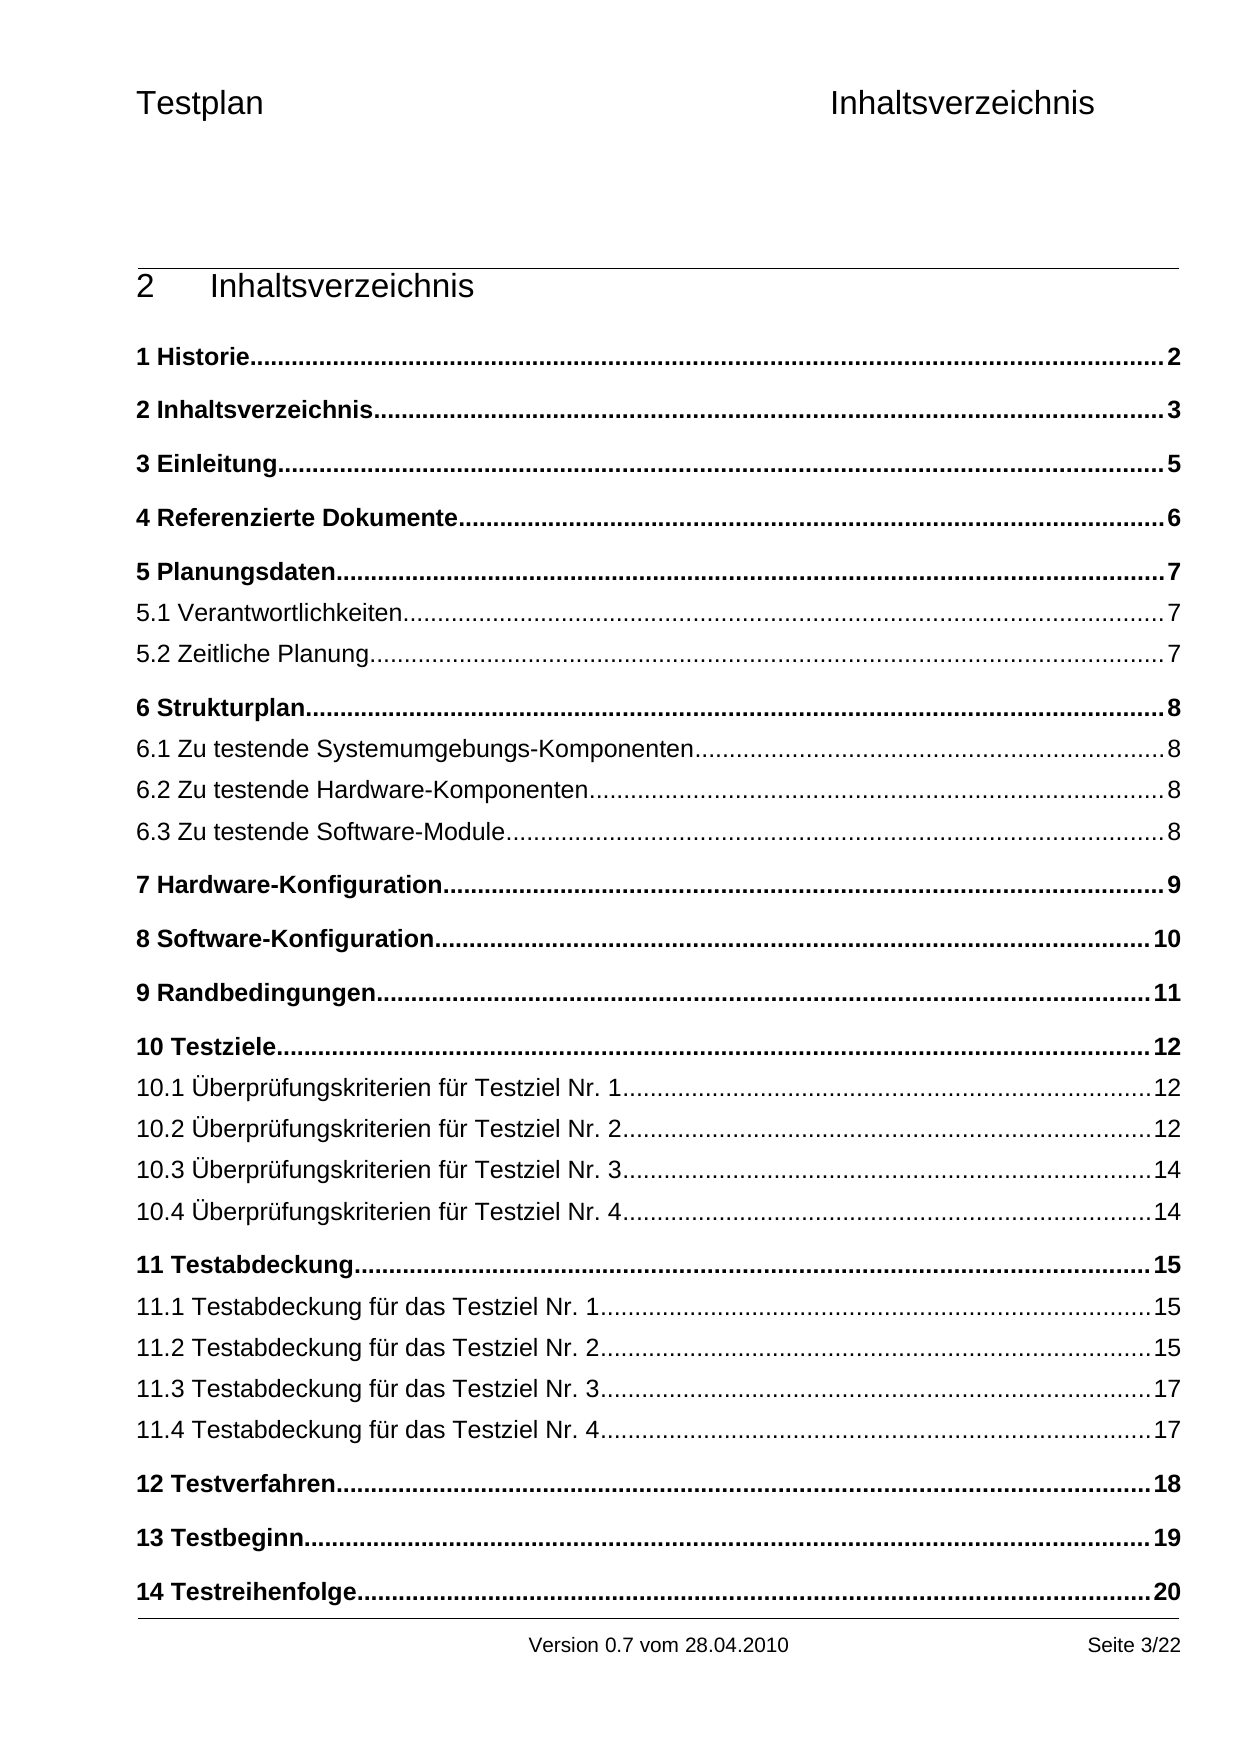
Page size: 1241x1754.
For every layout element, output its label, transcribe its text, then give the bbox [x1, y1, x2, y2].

text 11.4 Testabdeckung für das Testziel Nr. 4 17 [136, 1416, 1181, 1444]
text 6.2 Zu testende Hardware-Komponenten 8 [136, 776, 1181, 804]
text 7 Hardware-Konfiguration 9 [136, 871, 1181, 899]
text 8 Software-Konfiguration 10 [136, 924, 1181, 953]
text 6.1 Zu testende Systemumgebungs-Komponenten 8 [136, 734, 1181, 763]
text 10.1 Überprüfungskriterien für Testziel Nr. 1 12 [136, 1073, 1181, 1102]
text 14 Testreihenfolge 20 [136, 1577, 1181, 1606]
text 10 Testziele 12 [136, 1032, 1181, 1061]
text 12 Testverfahren 18 [136, 1469, 1181, 1498]
text 1 Historie 2 [136, 342, 1181, 371]
text 13 Testbeginn 19 [136, 1523, 1181, 1552]
text 10.3 Überprüfungskriterien für Testziel Nr. 3 14 [136, 1156, 1181, 1184]
text 5.2 Zeitliche Planung 7 [136, 639, 1181, 668]
text 10.2 Überprüfungskriterien für Testziel Nr. 2 12 [136, 1114, 1181, 1143]
text 6.3 Zu testende Software-Module 8 [136, 817, 1181, 846]
text 9 Randbedingungen 11 [136, 978, 1181, 1007]
text 10.4 Überprüfungskriterien für Testziel Nr. 4 14 [136, 1197, 1181, 1226]
text 6 Strukturplan 8 [136, 693, 1181, 722]
text 11.2 Testabdeckung für das Testziel Nr. 2 15 [136, 1333, 1181, 1362]
text 11 Testabdeckung 15 [136, 1251, 1181, 1279]
text 3 Einleitung 5 [136, 449, 1181, 478]
text 11.1 Testabdeckung für das Testziel Nr. 1 15 [136, 1292, 1181, 1321]
text 11.3 Testabdeckung für das Testziel Nr. 3 17 [136, 1374, 1181, 1403]
text 4 Referenzierte Dokumente 6 [136, 503, 1181, 532]
subtitle Inhaltsverzeichnis [136, 289, 1181, 304]
text 5.1 Verantwortlichkeiten 7 [136, 598, 1181, 627]
text 5 Planungsdaten 7 [136, 557, 1181, 586]
text 2 Inhaltsverzeichnis 3 [136, 396, 1181, 424]
